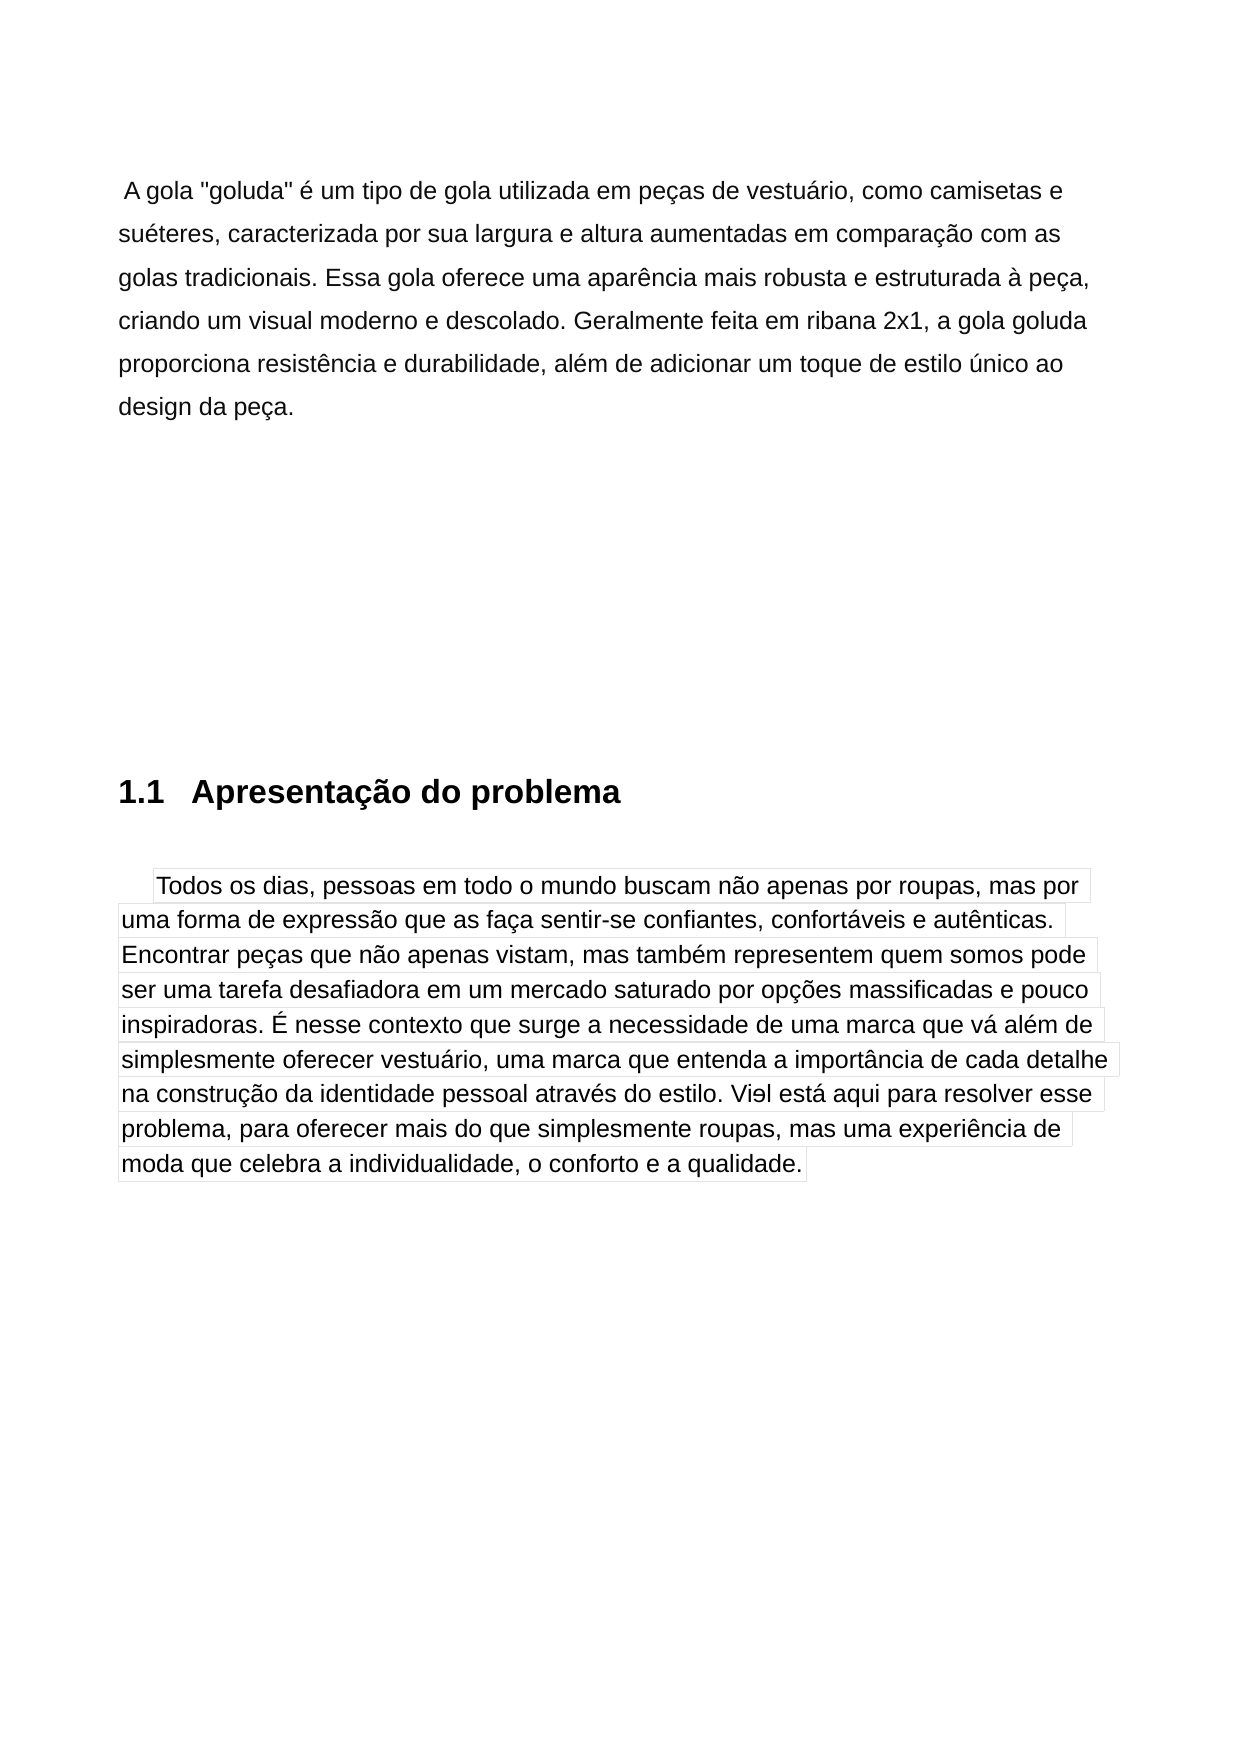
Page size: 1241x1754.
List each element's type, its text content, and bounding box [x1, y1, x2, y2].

text Todos os dias, pessoas em todo o mundo buscam não apenas por roupas, mas por uma forma de expressão que as faça sentir-se confiantes, confortáveis e autênticas. Encontrar peças que não apenas vistam, mas também representem quem somos pode ser uma tarefa desafiadora em um mercado saturado por opções massificadas e pouco inspiradoras. É nesse contexto que surge a necessidade de uma marca que vá além de simplesmente oferecer vestuário, uma marca que entenda a importância de cada detalhe na construção da identidade pessoal através do estilo. Viɘl está aqui para resolver esse problema, para oferecer mais do que simplesmente roupas, mas uma experiência de moda que celebra a individualidade, o conforto e a qualidade. [119, 868, 1122, 1181]
text 1.1 Apresentação do problema [118, 772, 1122, 810]
text A gola "goluda" é um tipo de gola utilizada em peças de vestuário, como camisetas e suéteres, caracterizada por sua largura e altura aumentadas em comparação com as golas tradicionais. Essa gola oferece uma aparência mais robusta e estruturada à peça, criando um visual moderno e descolado. Geralmente feita em ribana 2x1, a gola goluda proporciona resistência e durabilidade, além de adicionar um toque de estilo único ao design da peça. [118, 176, 1122, 421]
